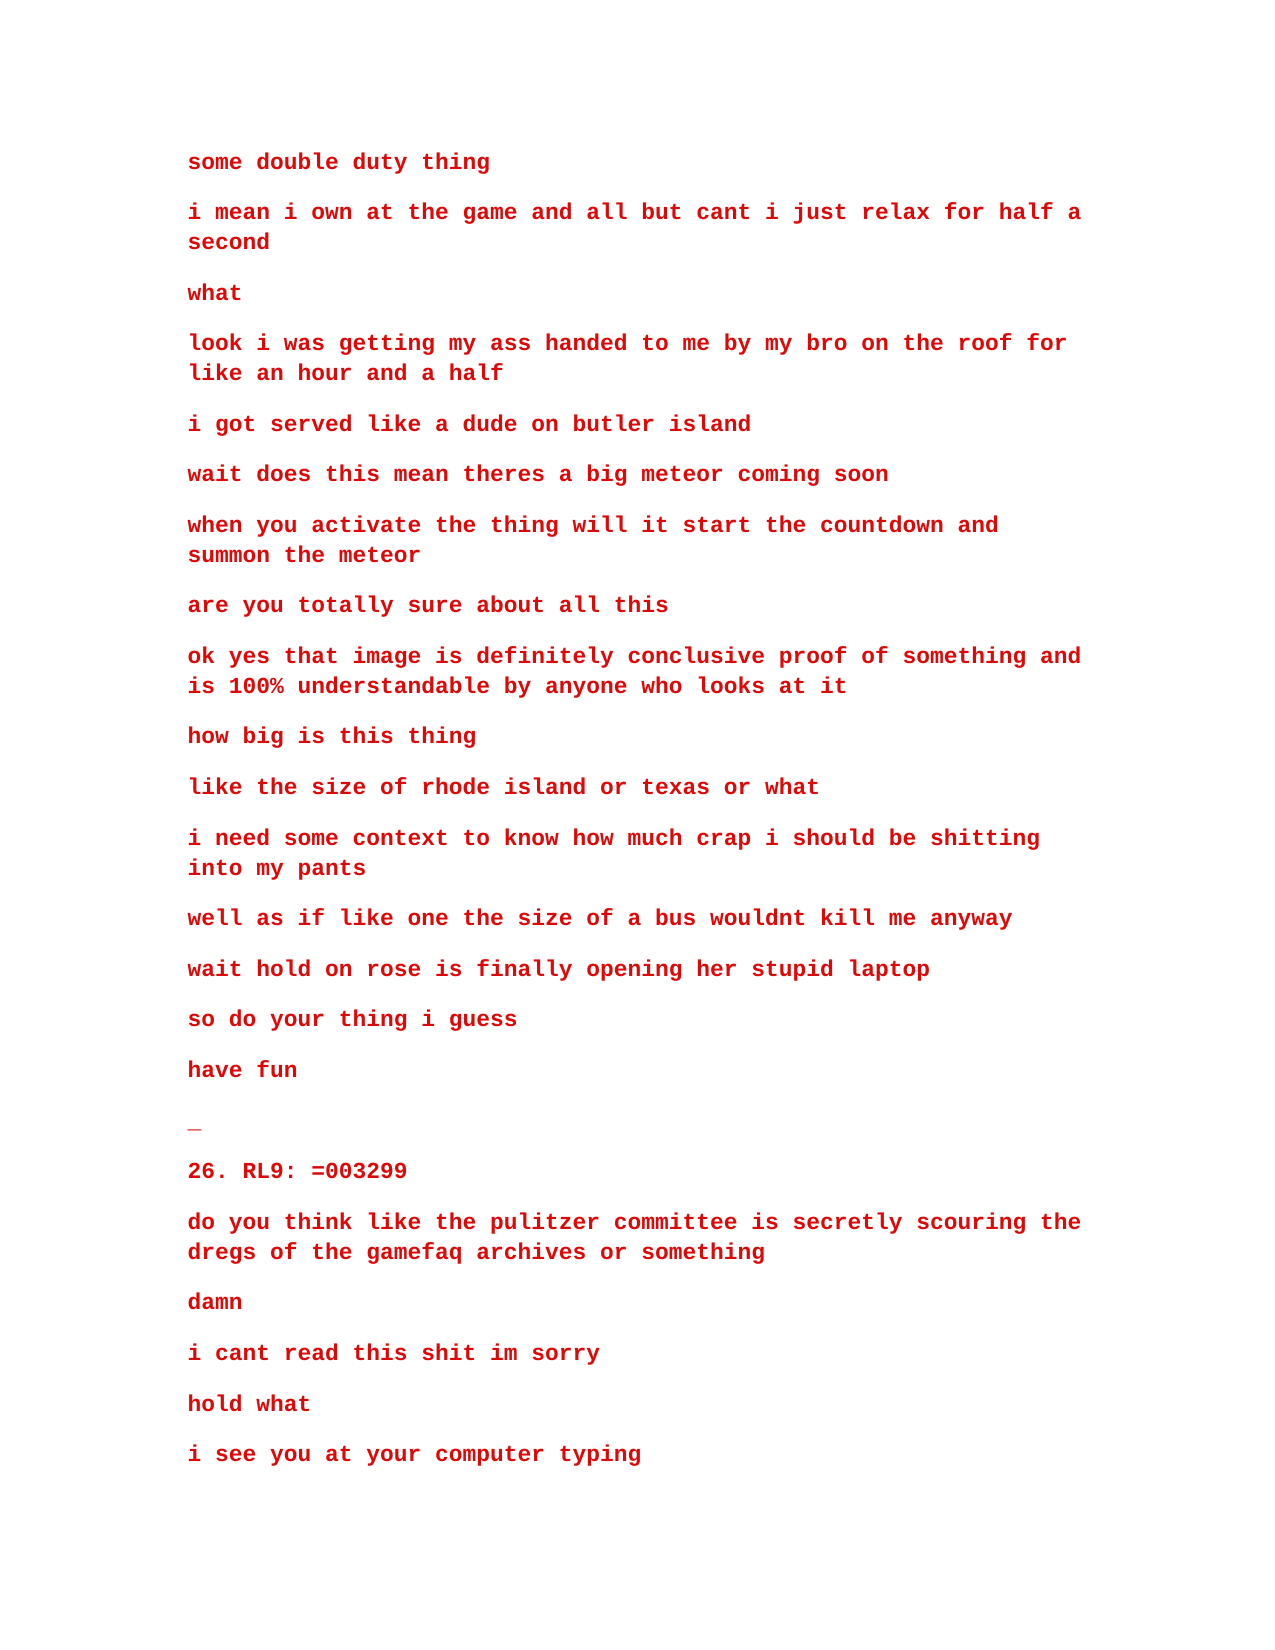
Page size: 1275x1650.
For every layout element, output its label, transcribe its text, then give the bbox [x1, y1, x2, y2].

text damn [187, 1291, 1087, 1317]
text like the size of rhode island or texas or what [187, 775, 1087, 801]
text are you totally sure about all this [187, 594, 1087, 620]
text have fun [187, 1058, 1087, 1084]
text wait does this mean theres a big meteor coming soon [187, 463, 1087, 489]
text i mean i own at the game and all but cant i just relax for half a second [187, 201, 1087, 256]
text how big is this thing [187, 725, 1087, 751]
text look i was getting my ass handed to me by my bro on the roof for like an hour and a half [187, 332, 1087, 387]
text i need some context to know how much crap i should be shitting into my pants [187, 826, 1087, 882]
text _ [187, 1109, 1087, 1135]
text what [187, 281, 1087, 307]
text 26. RL9: =003299 [187, 1159, 1087, 1186]
text some double duty thing [187, 150, 1087, 176]
text so do your thing i guess [187, 1008, 1087, 1034]
text i cant read this shit im sorry [187, 1341, 1087, 1367]
text when you activate the thing will it start the countdown and summon the meteor [187, 513, 1087, 569]
text ok yes that image is definitely conclusive proof of something and is 100% understandable by anyone who looks at it [187, 644, 1087, 700]
text wait hold on rose is finally opening her stupid laptop [187, 957, 1087, 983]
text i got served like a dude on butler island [187, 412, 1087, 438]
text do you think like the pulitzer committee is secretly scouring the dregs of the gamefaq archives or something [187, 1210, 1087, 1266]
text i see you at your computer typing [187, 1442, 1087, 1468]
text well as if like one the size of a bus wouldnt kill me anyway [187, 906, 1087, 932]
text hold what [187, 1392, 1087, 1418]
